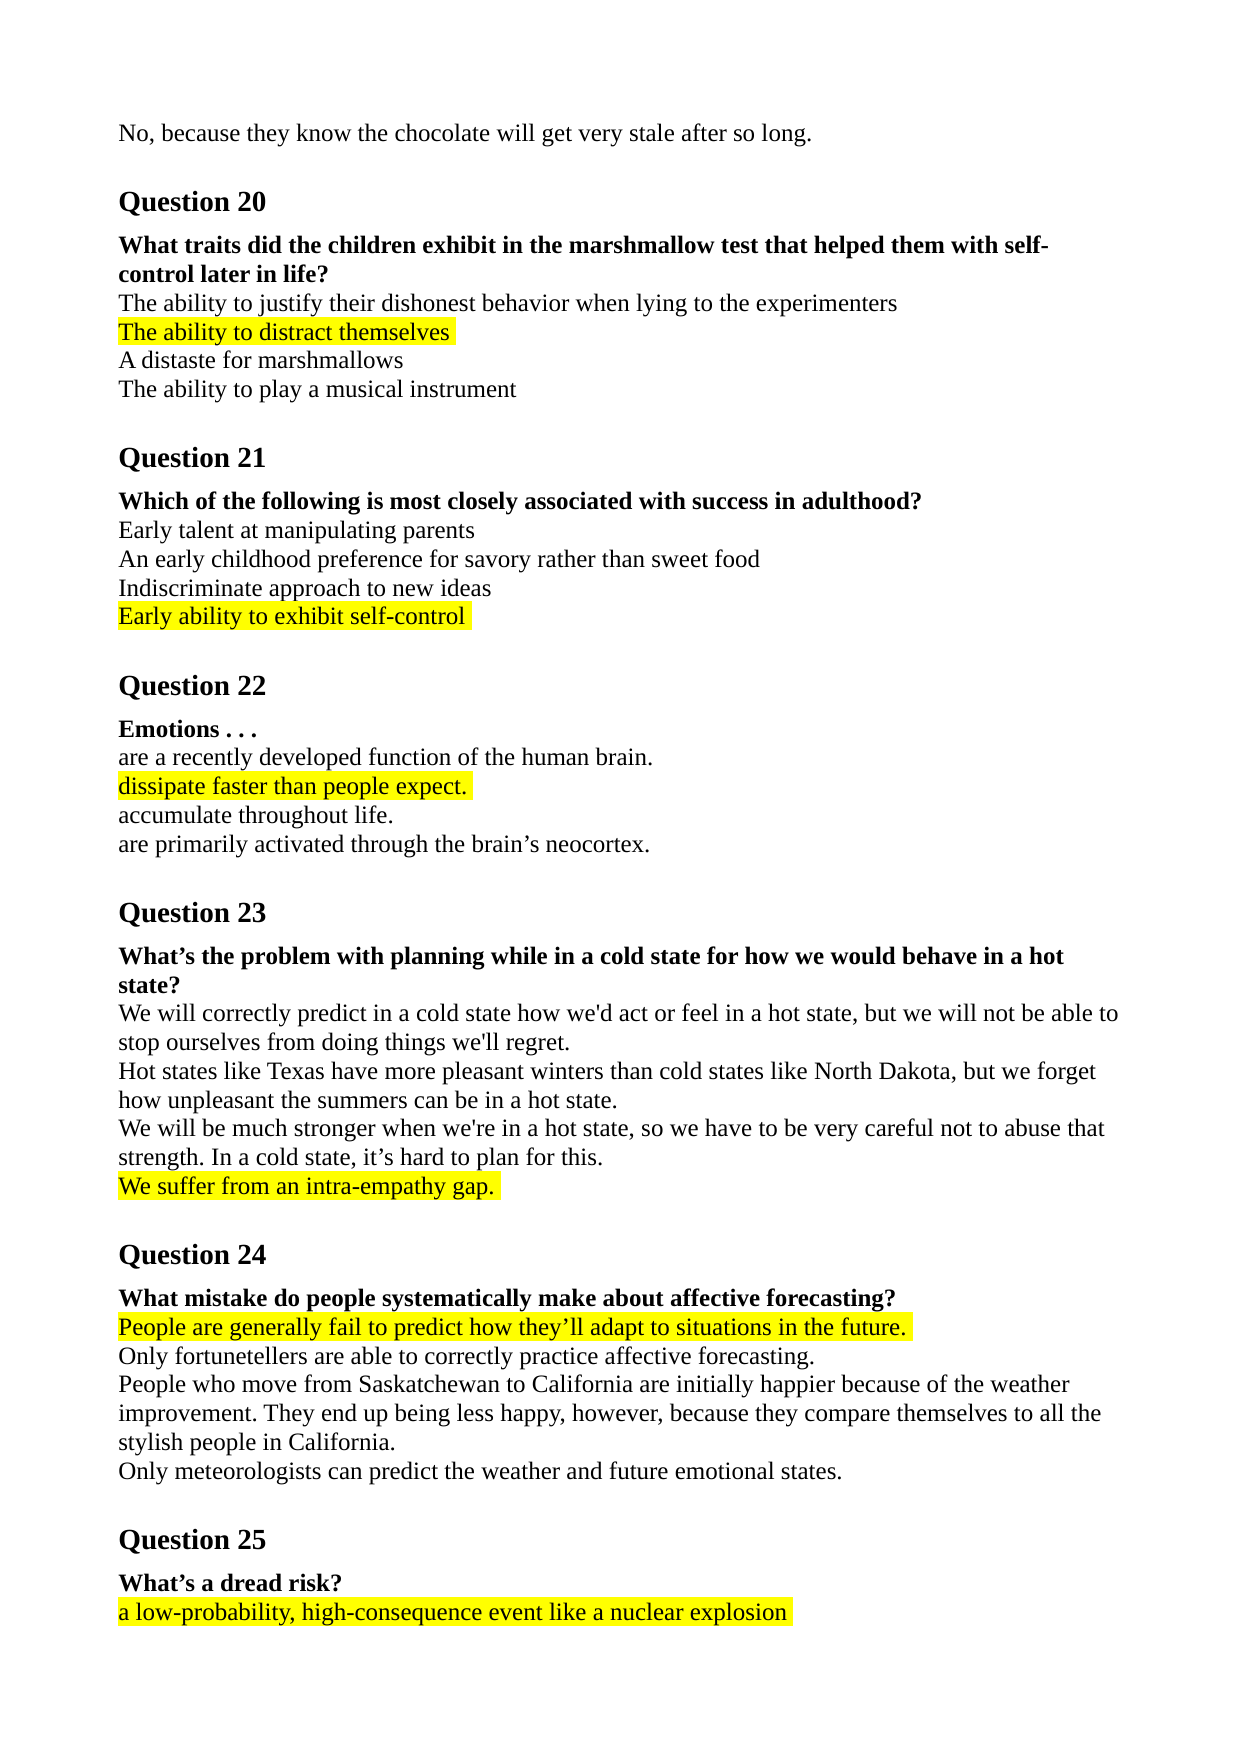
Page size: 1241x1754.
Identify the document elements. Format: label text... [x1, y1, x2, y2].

text are a recently developed function of the human brain. [118, 742, 1122, 771]
subtitle Question 22 [118, 668, 1122, 701]
text What traits did the children exhibit in the marshmallow test that helped them with self-control later in life? [118, 230, 1122, 288]
text No, because they know the chocolate will get very stale after so long. [118, 118, 1122, 147]
text People are generally fail to predict how they’ll adapt to situations in the future. [118, 1312, 1122, 1341]
text The ability to justify their dishonest behavior when lying to the experimenters [118, 288, 1122, 317]
text What mistake do people systematically make about affective forecasting? [118, 1283, 1122, 1312]
text dissipate faster than people expect. [118, 771, 1122, 800]
subtitle Question 23 [118, 895, 1122, 928]
text Early ability to exhibit self-control [118, 601, 1122, 630]
text The ability to distract themselves [118, 317, 1122, 345]
text accumulate throughout life. [118, 800, 1122, 829]
text A distaste for marshmallows [118, 345, 1122, 374]
text Only fortunetellers are able to correctly practice affective forecasting. [118, 1341, 1122, 1369]
text Hot states like Texas have more pleasant winters than cold states like North Dakota, but we forget how unpleasant the summers can be in a hot state. [118, 1056, 1122, 1113]
text What’s a dread risk? [118, 1568, 1122, 1597]
subtitle Question 21 [118, 440, 1122, 474]
text Indiscriminate approach to new ideas [118, 573, 1122, 601]
text We suffer from an intra-empathy gap. [118, 1171, 1122, 1200]
text Only meteorologists can predict the weather and future emotional states. [118, 1456, 1122, 1484]
text are primarily activated through the brain’s neocortex. [118, 829, 1122, 857]
text An early childhood preference for savory rather than sweet food [118, 544, 1122, 573]
text The ability to play a musical instrument [118, 374, 1122, 403]
text What’s the problem with planning while in a cold state for how we would behave in a hot state? [118, 941, 1122, 998]
text a low-probability, high-consequence event like a nuclear explosion [118, 1597, 1122, 1626]
text Early talent at manipulating parents [118, 515, 1122, 544]
subtitle Question 20 [118, 184, 1122, 218]
text We will be much stronger when we're in a hot state, so we have to be very careful not to abuse that strength. In a cold state, it’s hard to plan for this. [118, 1113, 1122, 1171]
text Emotions . . . [118, 714, 1122, 742]
subtitle Question 24 [118, 1237, 1122, 1271]
subtitle Question 25 [118, 1522, 1122, 1556]
text Which of the following is most closely associated with success in adulthood? [118, 486, 1122, 515]
text We will correctly predict in a cold state how we'd act or feel in a hot state, but we will not be able to stop ourselves from doing things we'll regret. [118, 998, 1122, 1056]
text People who move from Saskatchewan to California are initially happier because of the weather improvement. They end up being less happy, however, because they compare themselves to all the stylish people in California. [118, 1369, 1122, 1456]
